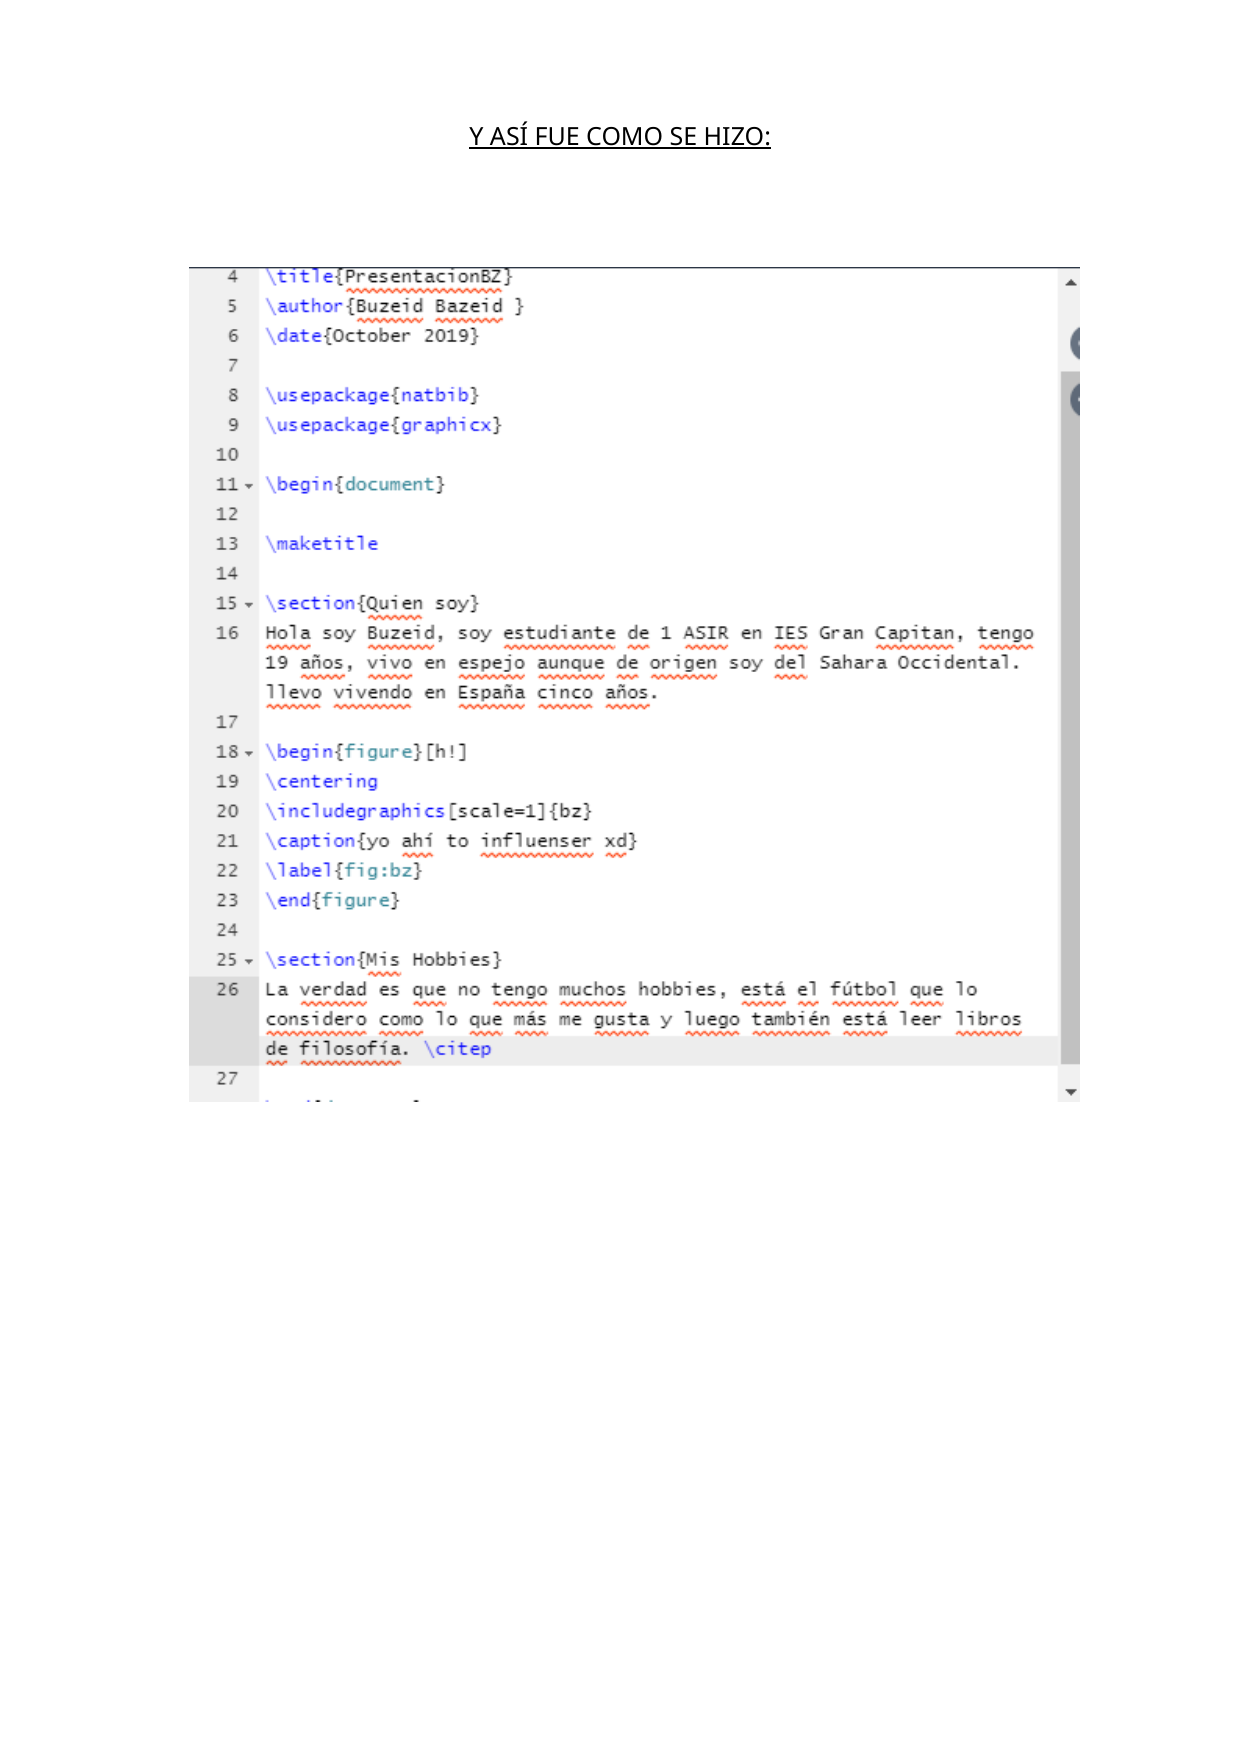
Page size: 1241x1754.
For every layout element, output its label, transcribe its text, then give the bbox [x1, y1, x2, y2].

text Y ASÍ FUE COMO SE HIZO: [118, 118, 1122, 152]
picture [189, 267, 1080, 1102]
